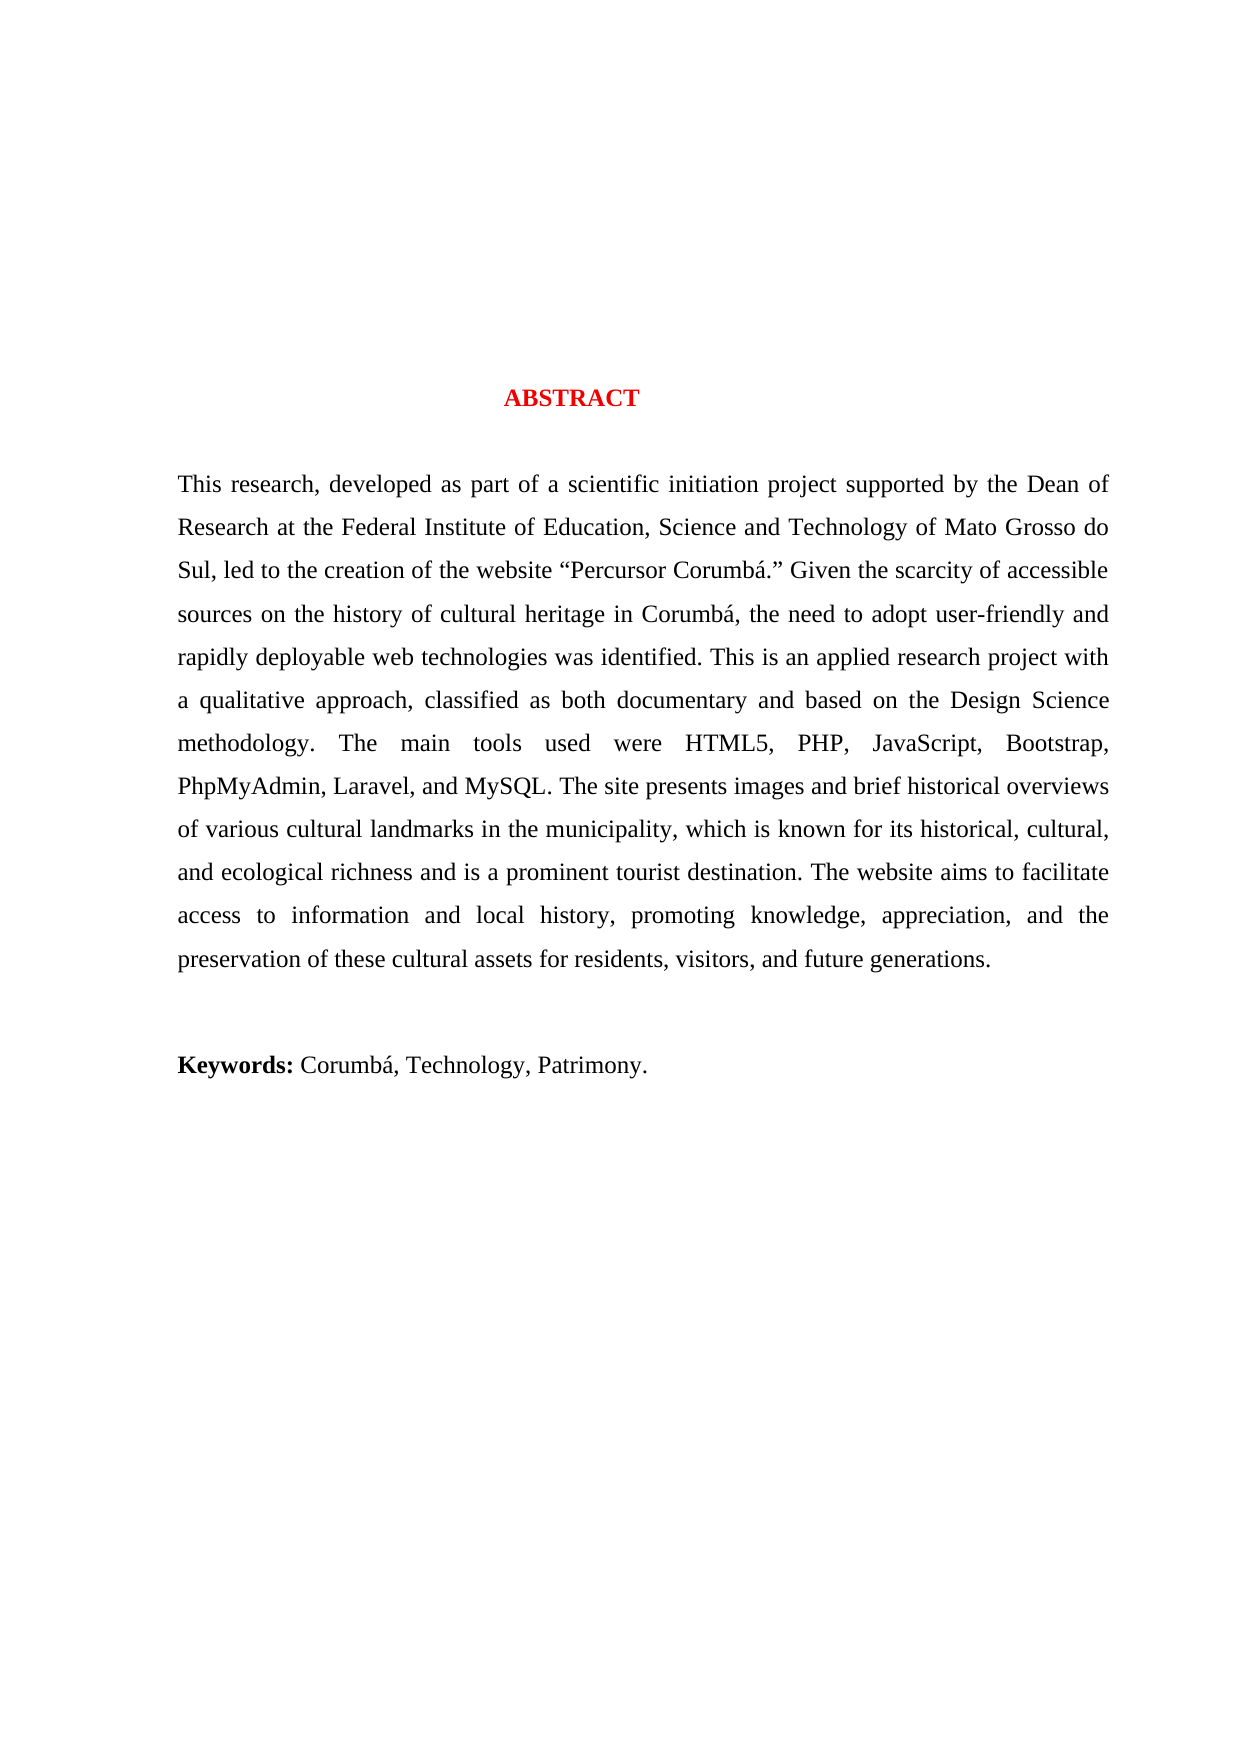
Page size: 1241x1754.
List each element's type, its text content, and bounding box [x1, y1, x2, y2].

text ABSTRACT [177, 383, 1122, 412]
text Keywords: Corumbá, Technology, Patrimony. [177, 1051, 1122, 1079]
text This research, developed as part of a scientific initiation project supported by the Dean of Research at the Federal Institute of Education, Science and Technology of Mato Grosso do Sul, led to the creation of the website “Percursor Corumbá.” Given the scarcity of accessible sources on the history of cultural heritage in Corumbá, the need to adopt user-friendly and rapidly deployable web technologies was identified. This is an applied research project with a qualitative approach, classified as both documentary and based on the Design Science methodology. The main tools used were HTML5, PHP, JavaScript, Bootstrap, PhpMyAdmin, Laravel, and MySQL. The site presents images and brief historical overviews of various cultural landmarks in the municipality, which is known for its historical, cultural, and ecological richness and is a prominent tourist destination. The website aims to facilitate access to information and local history, promoting knowledge, appreciation, and the preservation of these cultural assets for residents, visitors, and future generations. [177, 469, 1110, 972]
